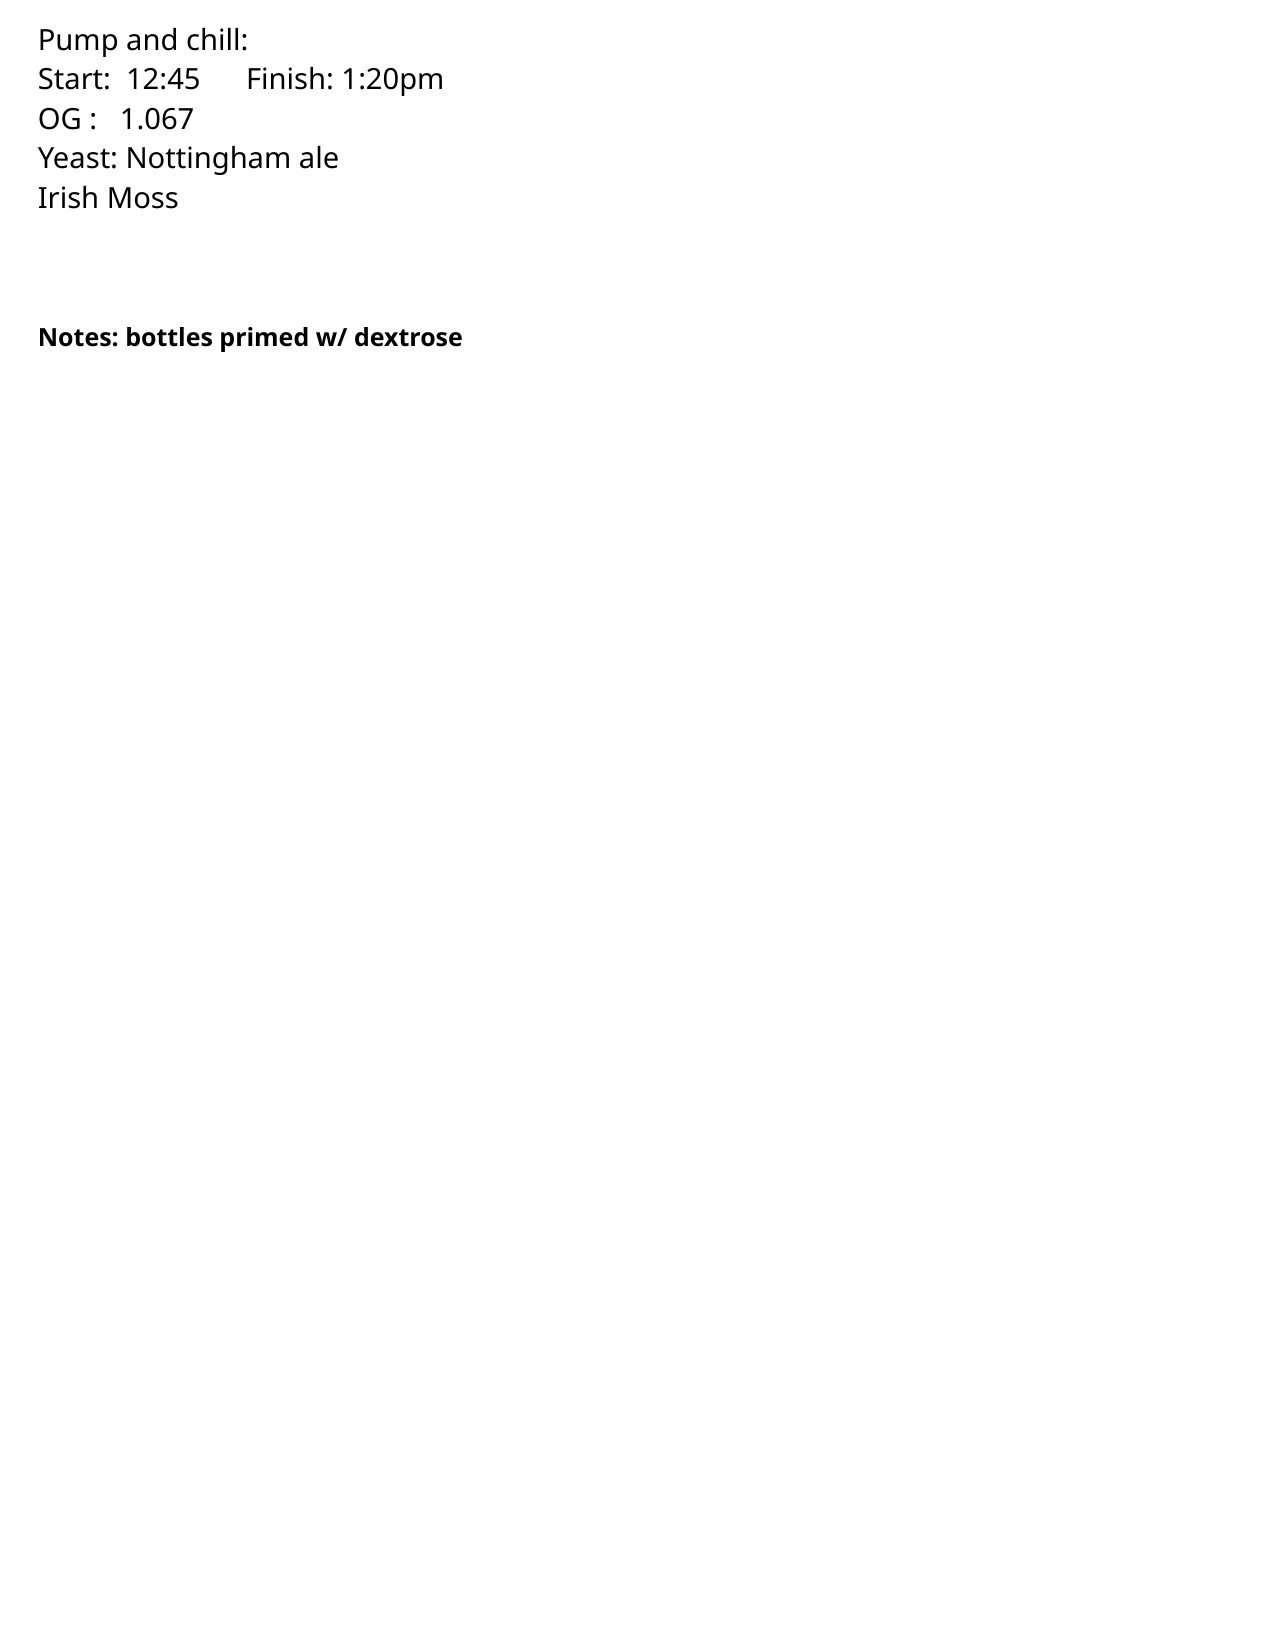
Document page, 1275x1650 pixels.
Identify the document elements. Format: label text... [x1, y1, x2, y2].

text Pump and chill: [38, 19, 1237, 58]
text Irish Moss [38, 177, 1237, 217]
text Yeast: Nottingham ale [38, 138, 1237, 177]
text Start: 12:45 Finish: 1:20pm [38, 58, 1237, 98]
text Notes: bottles primed w/ dextrose [38, 319, 1237, 353]
text OG : 1.067 [38, 98, 1237, 138]
